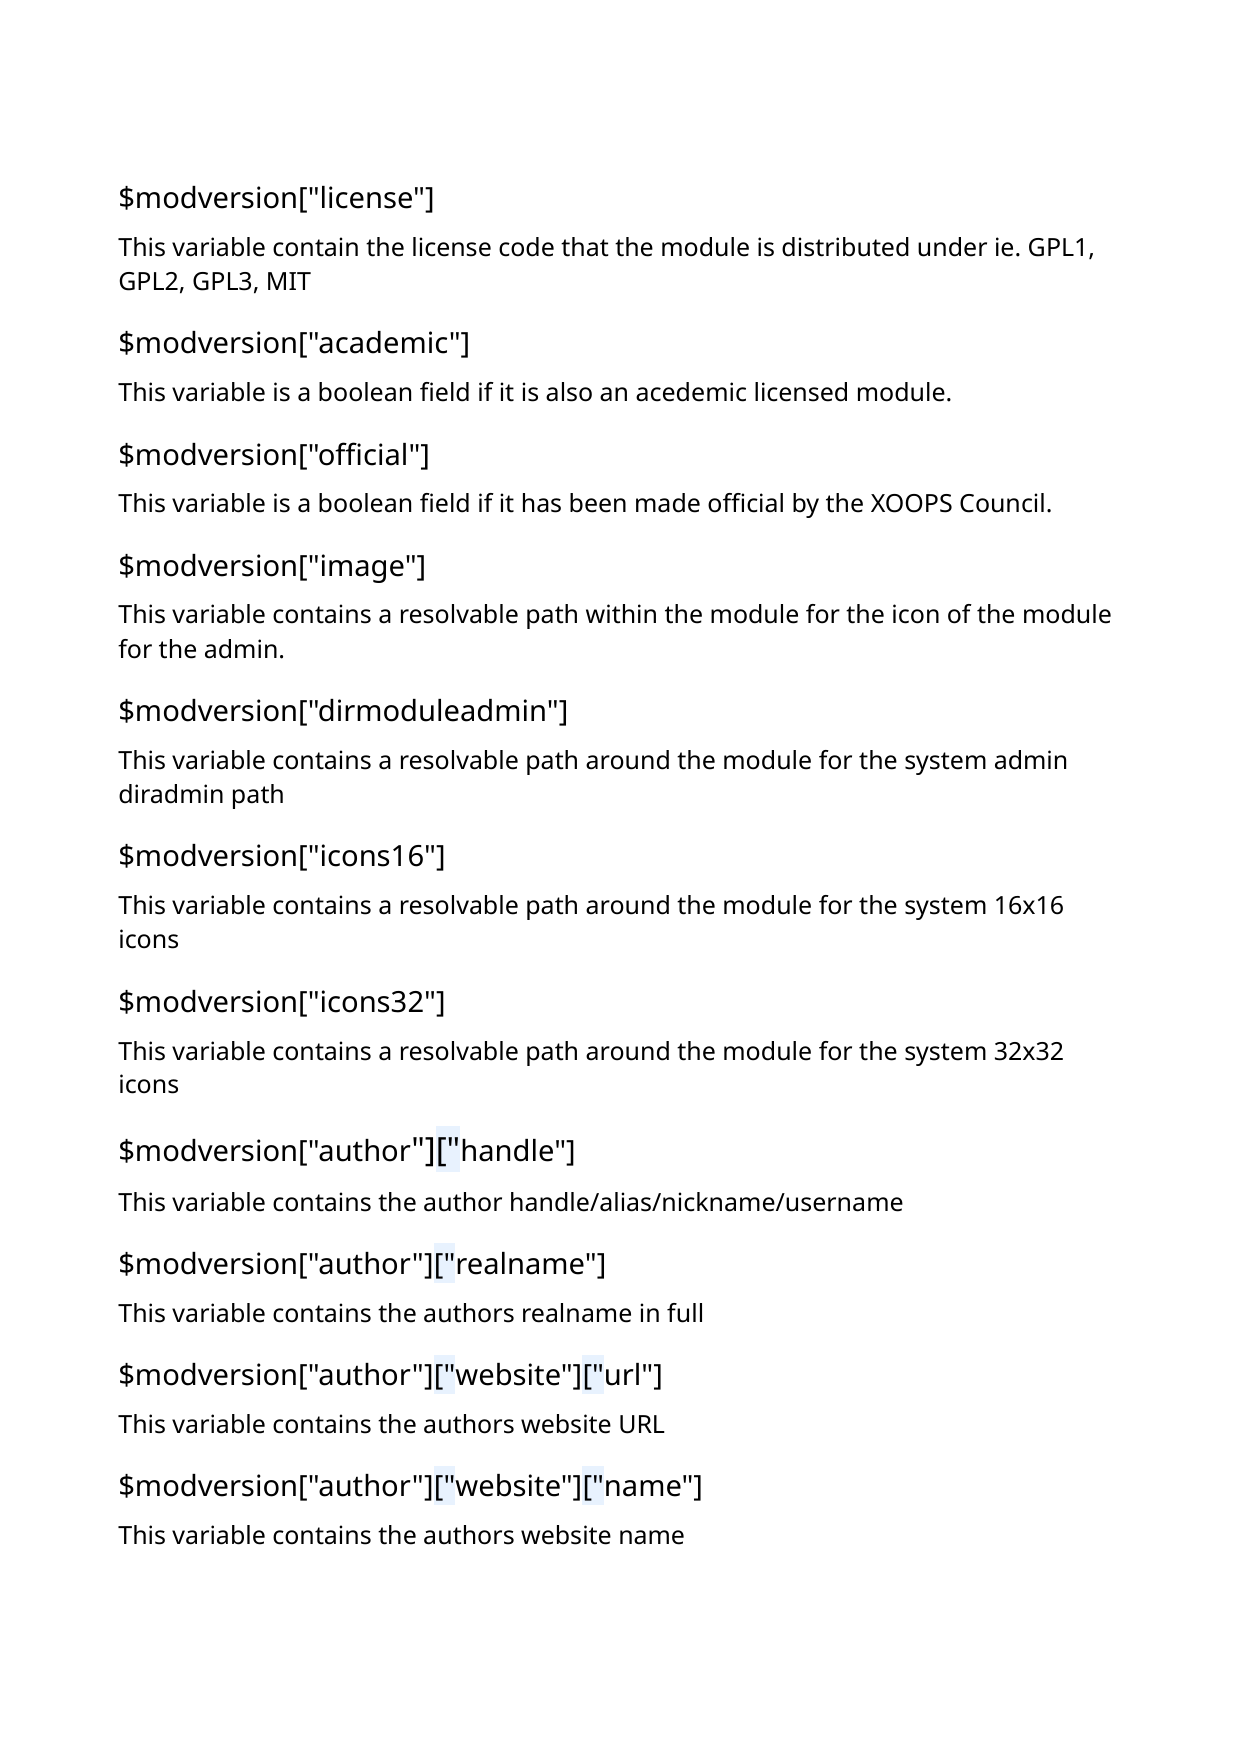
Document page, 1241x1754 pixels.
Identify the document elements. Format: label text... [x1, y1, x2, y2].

text This variable contains the authors website URL [118, 1407, 1122, 1441]
text This variable contains a resolvable path within the module for the icon of the module for the admin. [118, 597, 1122, 665]
subtitle $modversion["icons32"] [118, 981, 1122, 1021]
text This variable is a boolean field if it is also an acedemic licensed module. [118, 375, 1122, 409]
text This variable is a boolean field if it has been made official by the XOOPS Council. [118, 486, 1122, 520]
text This variable contains a resolvable path around the module for the system 16x16 icons [118, 888, 1122, 956]
subtitle $modversion["author"]["realname"] [118, 1243, 1122, 1283]
subtitle $modversion["author"]["website"]["name"] [118, 1466, 1122, 1505]
subtitle $modversion["author"]["website"]["url"] [118, 1354, 1122, 1394]
subtitle $modversion["license"] [118, 177, 1122, 217]
text This variable contains the authors website name [118, 1518, 1122, 1552]
text This variable contains the author handle/alias/nickname/username [118, 1184, 1122, 1218]
text This variable contains the authors realname in full [118, 1295, 1122, 1329]
text This variable contain the license code that the module is distributed under ie. GPL1, GPL2, GPL3, MIT [118, 229, 1122, 297]
subtitle $modversion["official"] [118, 434, 1122, 473]
subtitle $modversion["icons16"] [118, 836, 1122, 875]
subtitle $modversion["image"] [118, 545, 1122, 585]
text This variable contains a resolvable path around the module for the system 32x32 icons [118, 1033, 1122, 1101]
subtitle $modversion["academic"] [118, 322, 1122, 362]
subtitle $modversion["author"]["handle"] [118, 1126, 1122, 1172]
subtitle $modversion["dirmoduleadmin"] [118, 690, 1122, 730]
text This variable contains a resolvable path around the module for the system admin diradmin path [118, 742, 1122, 811]
